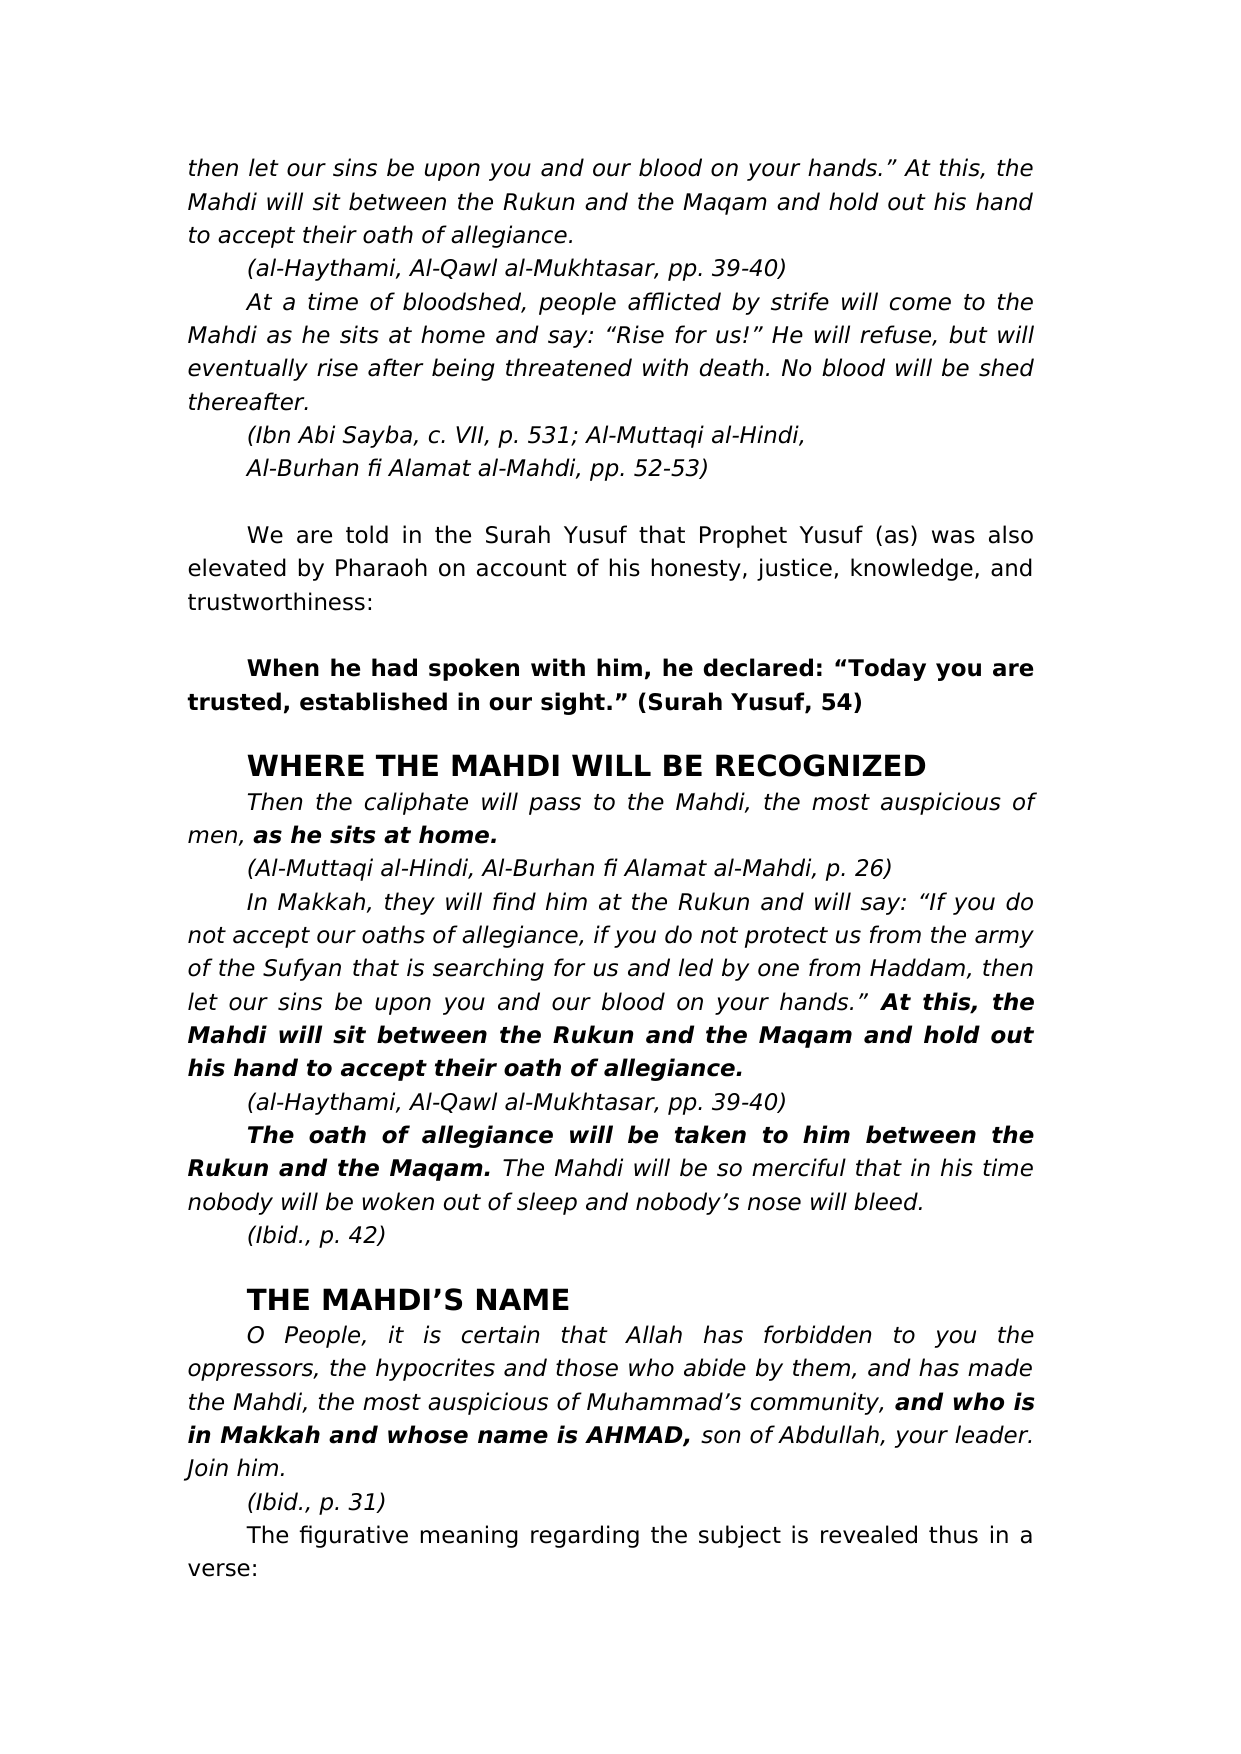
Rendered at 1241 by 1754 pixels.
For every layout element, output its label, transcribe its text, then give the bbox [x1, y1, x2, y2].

text (al-Haythami, Al-Qawl al-Mukhtasar, pp. 39-40) [187, 1083, 1035, 1117]
text In Makkah, they will find him at the Rukun and will say: “If you do not accept our oaths of allegiance, if you do not protect us from the army of the Sufyan that is searching for us and led by one from Haddam, then let our sins be upon you and our blood on your hands.” At this, the Mahdi will sit between the Rukun and the Maqam and hold out his hand to accept their oath of allegiance. [187, 883, 1035, 1083]
text At a time of bloodshed, people afflicted by strife will come to the Mahdi as he sits at home and say: “Rise for us!” He will refuse, but will eventually rise after being threatened with death. No blood will be shed thereafter. [187, 283, 1035, 417]
subtitle WHERE THE MAHDI WILL BE RECOGNIZED [187, 750, 1035, 783]
text Al-Burhan fi Alamat al-Mahdi, pp. 52-53) [187, 450, 1035, 483]
text (Ibid., p. 31) [187, 1483, 1035, 1517]
text We are told in the Surah Yusuf that Prophet Yusuf (as) was also elevated by Pharaoh on account of his honesty, justice, knowledge, and trustworthiness: [187, 517, 1035, 617]
text (al-Haythami, Al-Qawl al-Mukhtasar, pp. 39-40) [187, 250, 1035, 283]
subtitle THE MAHDI’S NAME [187, 1283, 1035, 1317]
text Then the caliphate will pass to the Mahdi, the most auspicious of men, as he sits at home. [187, 783, 1035, 850]
text (Ibn Abi Sayba, c. VII, p. 531; Al-Muttaqi al-Hindi, [187, 417, 1035, 450]
text The figurative meaning regarding the subject is revealed thus in a verse: [187, 1517, 1035, 1583]
text O People, it is certain that Allah has forbidden to you the oppressors, the hypocrites and those who abide by them, and has made the Mahdi, the most auspicious of Muhammad’s community, and who is in Makkah and whose name is AHMAD, son of Abdullah, your leader. Join him. [187, 1317, 1035, 1483]
text (Al-Muttaqi al-Hindi, Al-Burhan fi Alamat al-Mahdi, p. 26) [187, 850, 1035, 883]
text (Ibid., p. 42) [187, 1217, 1035, 1283]
text then let our sins be upon you and our blood on your hands.” At this, the Mahdi will sit between the Rukun and the Maqam and hold out his hand to accept their oath of allegiance. [187, 150, 1035, 250]
text When he had spoken with him, he declared: “Today you are trusted, established in our sight.” (Surah Yusuf, 54) [187, 650, 1035, 717]
text The oath of allegiance will be taken to him between the Rukun and the Maqam. The Mahdi will be so merciful that in his time nobody will be woken out of sleep and nobody’s nose will bleed. [187, 1117, 1035, 1217]
